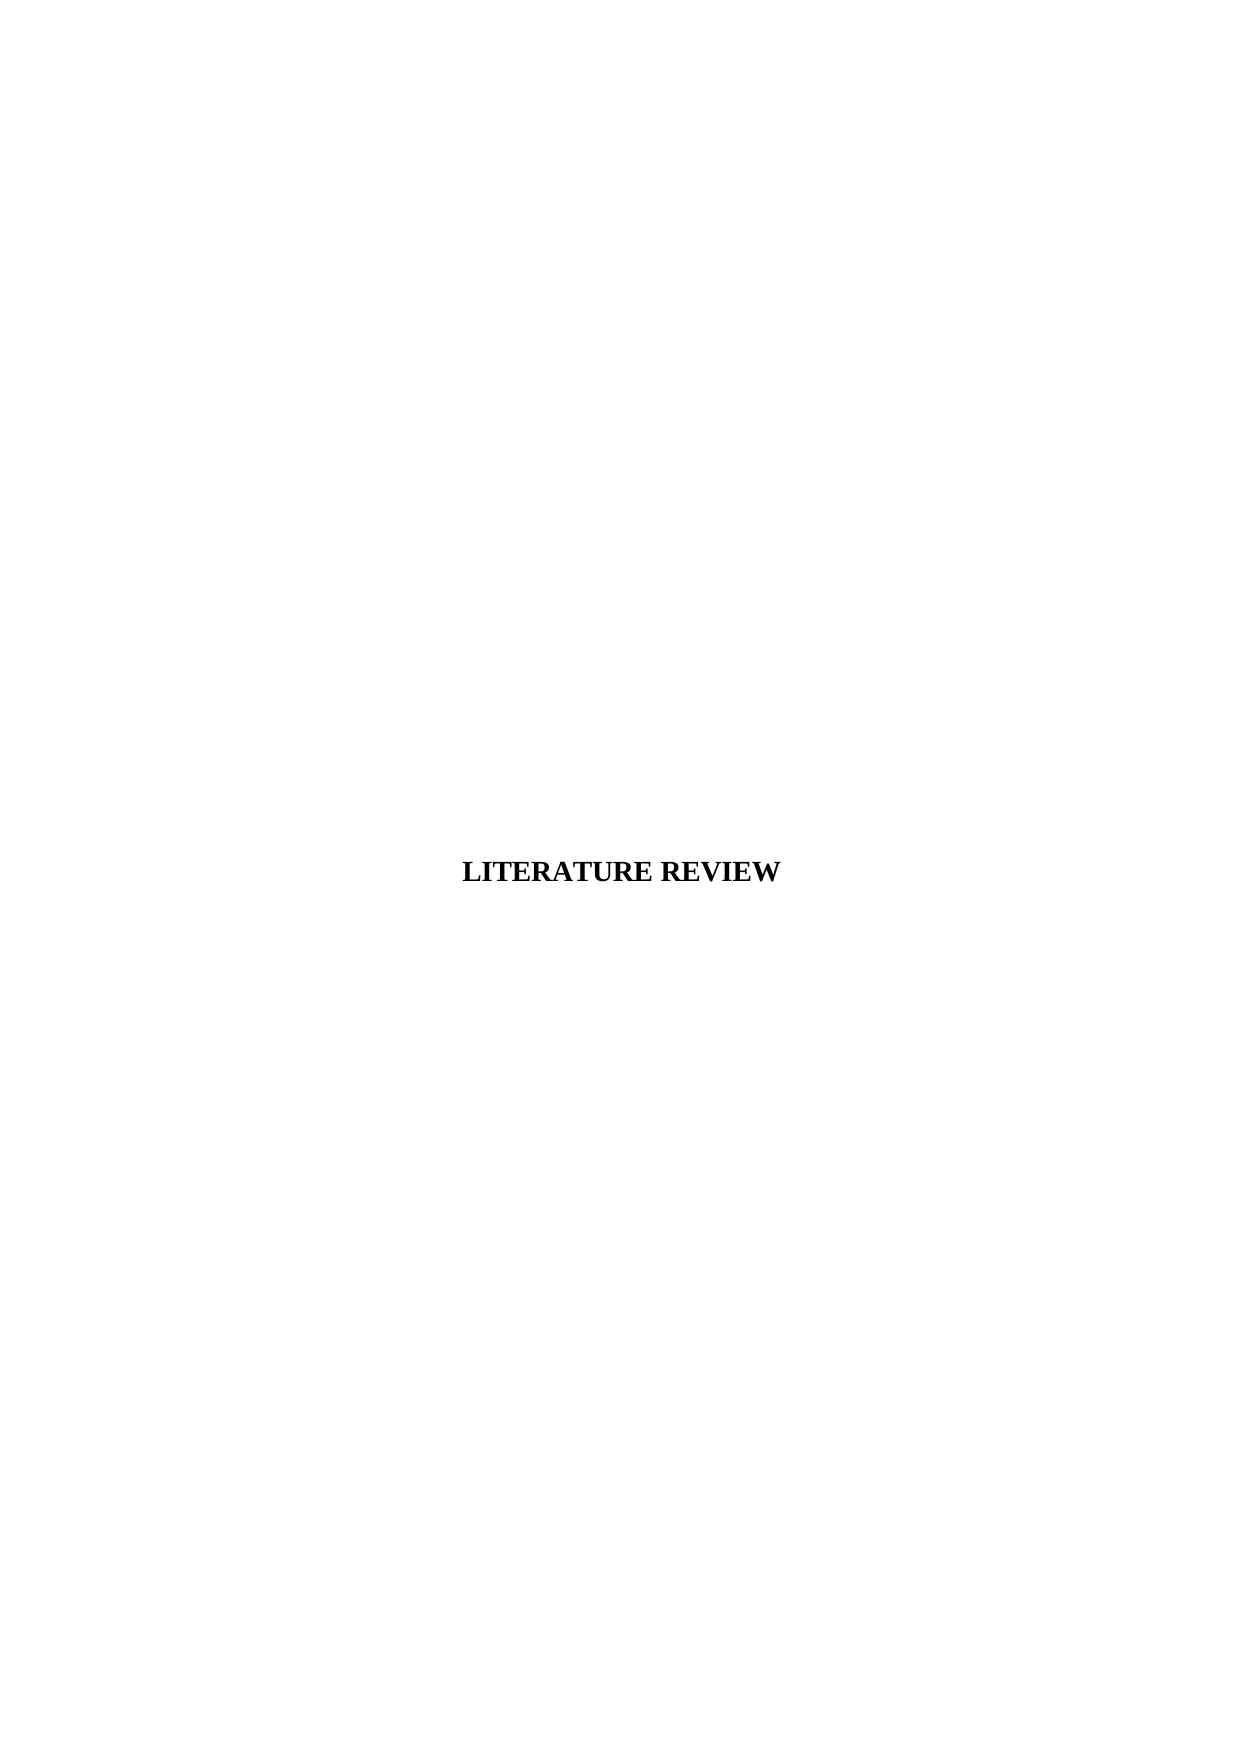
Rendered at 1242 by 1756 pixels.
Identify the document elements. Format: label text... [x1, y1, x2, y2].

subtitle LITERATURE REVIEW [231, 854, 1012, 887]
